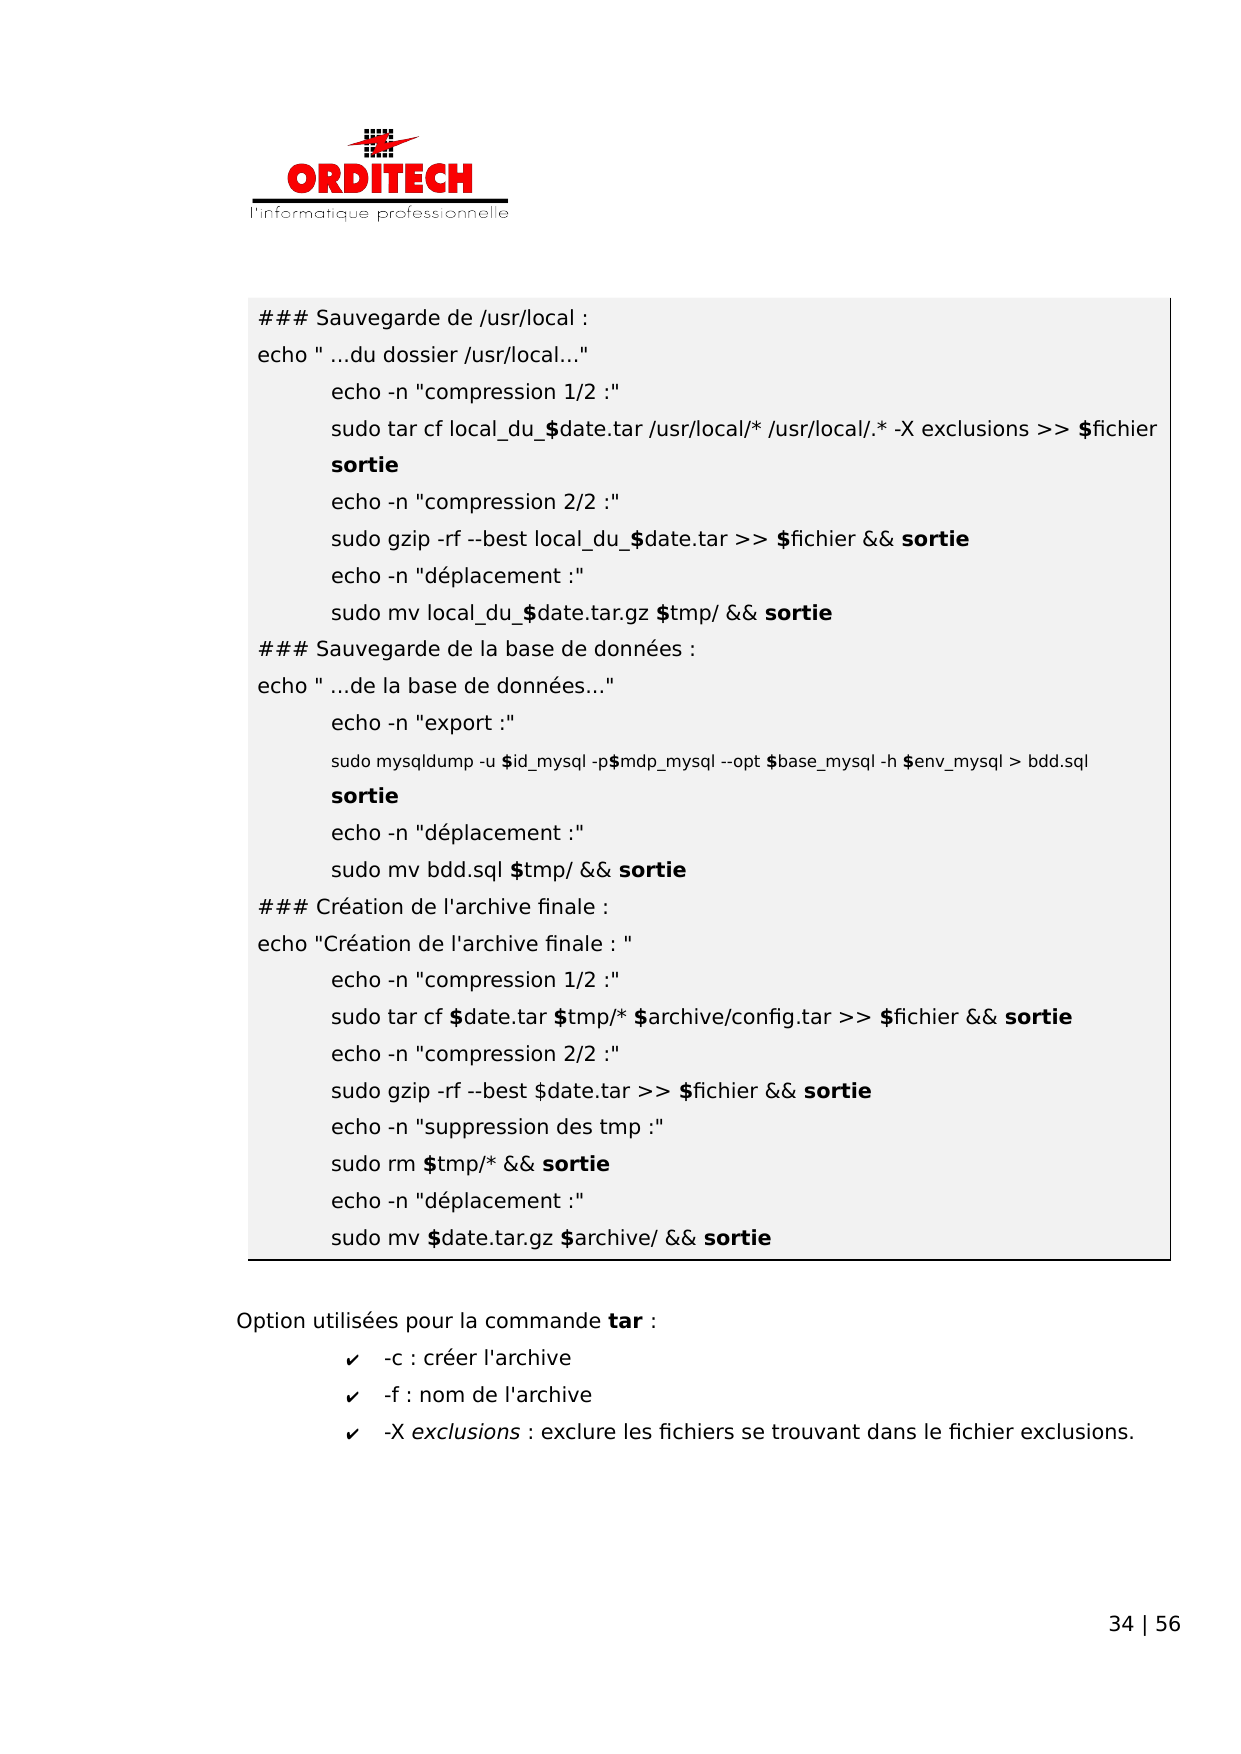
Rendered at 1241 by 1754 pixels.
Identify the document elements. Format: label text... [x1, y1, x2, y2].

list -c : créer l'archive [346, 1346, 1181, 1371]
picture [236, 118, 527, 232]
text Option utilisées pour la commande tar : [236, 1309, 1181, 1334]
list -f : nom de l'archive [346, 1383, 1181, 1407]
list -X exclusions : exclure les fichiers se trouvant dans le fichier exclusions. [346, 1420, 1181, 1444]
